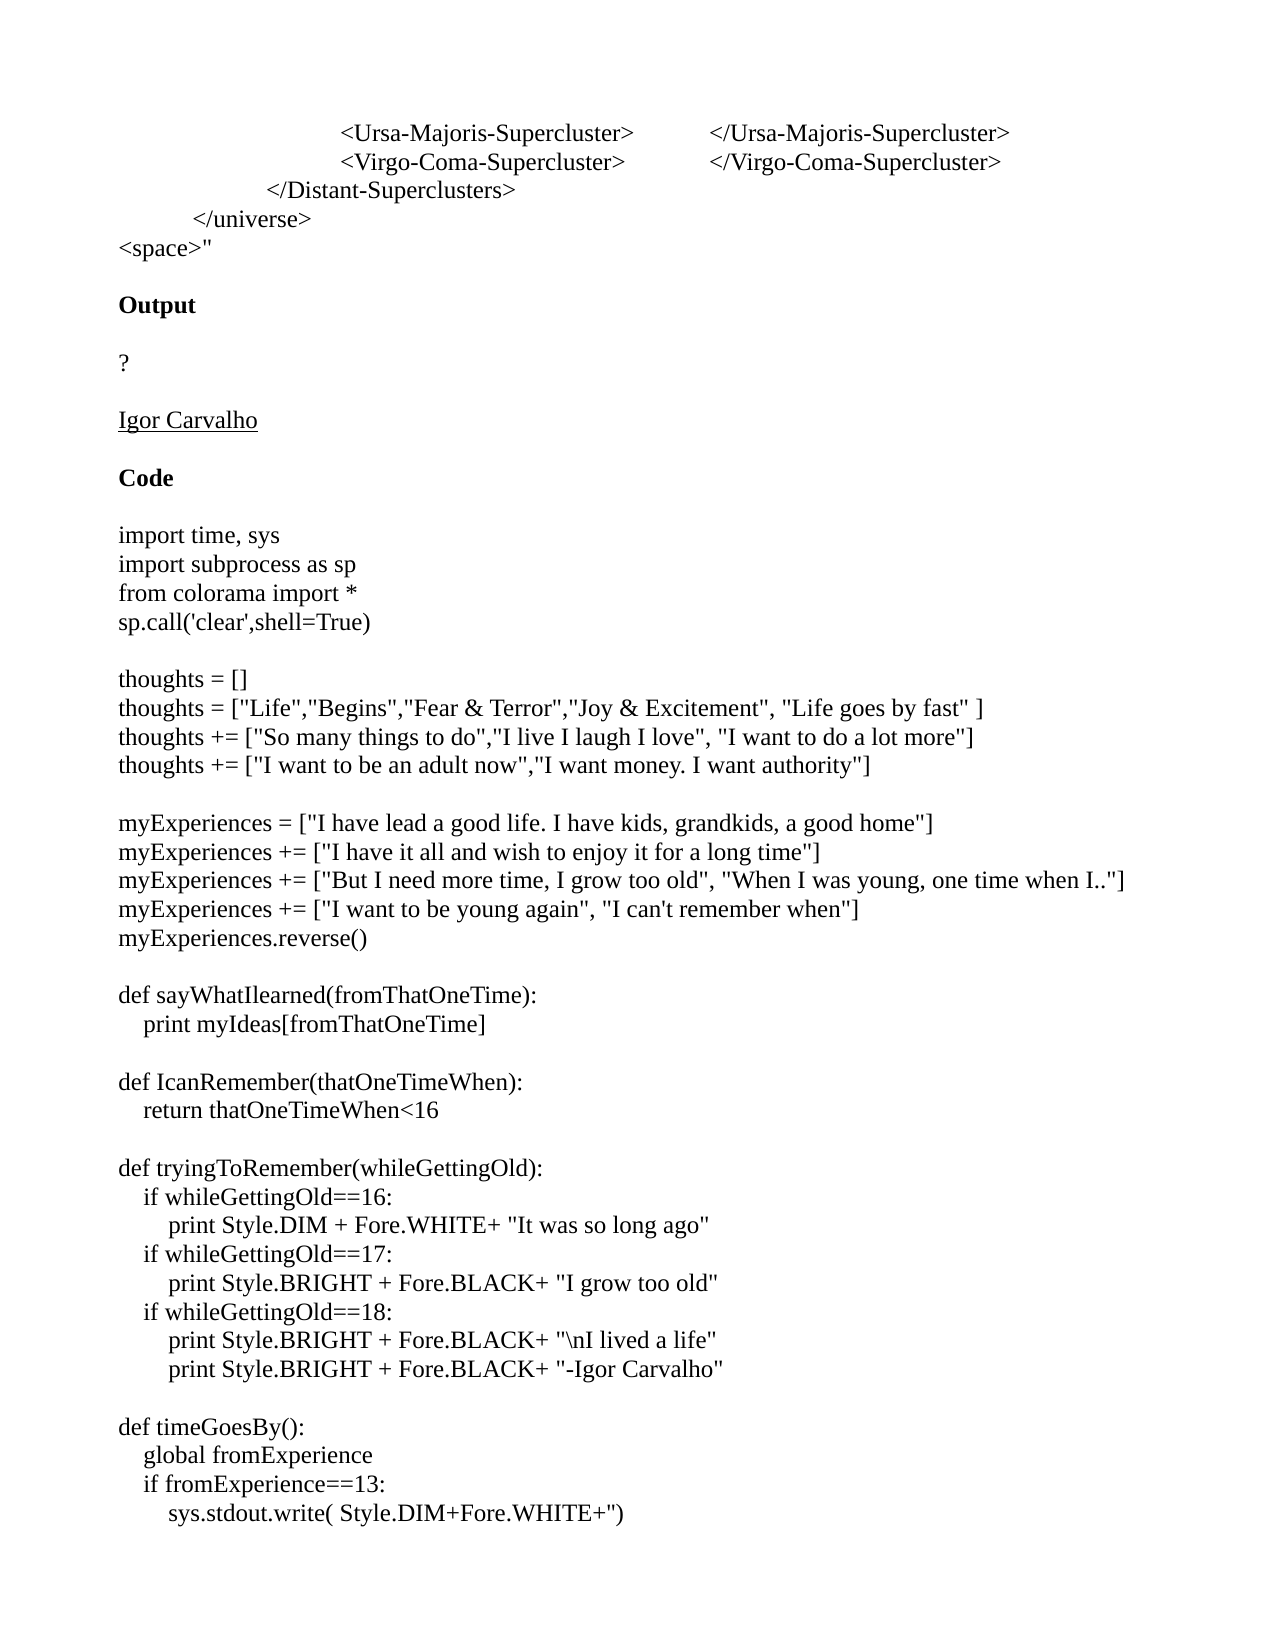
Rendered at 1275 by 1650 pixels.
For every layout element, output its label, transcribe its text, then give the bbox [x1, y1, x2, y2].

text sys.stdout.write( Style.DIM+Fore.WHITE+'') [118, 1498, 1157, 1527]
text print Style.BRIGHT + Fore.BLACK+ "I grow too old" [118, 1268, 1157, 1297]
text sp.call('clear',shell=True) [118, 607, 1157, 636]
text import subprocess as sp [118, 549, 1157, 578]
text myExperiences += ["But I need more time, I grow too old", "When I was young, one time when I.."] [118, 866, 1157, 894]
text from colorama import * [118, 578, 1157, 607]
text ? [118, 348, 1157, 377]
text Igor Carvalho [118, 406, 1157, 434]
text print myIdeas[fromThatOneTime] [118, 1009, 1157, 1038]
text thoughts = ["Life","Begins","Fear & Terror","Joy & Excitement", "Life goes by fast" ] [118, 693, 1157, 722]
text if whileGettingOld==17: [118, 1239, 1157, 1268]
text <Virgo-Coma-Supercluster> </Virgo-Coma-Supercluster> [118, 147, 1157, 176]
text global fromExperience [118, 1441, 1157, 1469]
text <space>" [118, 233, 1157, 262]
text if whileGettingOld==16: [118, 1182, 1157, 1211]
text Output [118, 291, 1157, 319]
text myExperiences.reverse() [118, 923, 1157, 952]
text def timeGoesBy(): [118, 1412, 1157, 1441]
text import time, sys [118, 521, 1157, 549]
text myExperiences += ["I want to be young again", "I can't remember when"] [118, 894, 1157, 923]
text myExperiences = ["I have lead a good life. I have kids, grandkids, a good home"] [118, 808, 1157, 837]
text thoughts += ["So many things to do","I live I laugh I love", "I want to do a lot more"] [118, 722, 1157, 751]
text <Ursa-Majoris-Supercluster> </Ursa-Majoris-Supercluster> [118, 118, 1157, 147]
text thoughts = [] [118, 664, 1157, 693]
text print Style.BRIGHT + Fore.BLACK+ "-Igor Carvalho" [118, 1354, 1157, 1383]
text print Style.BRIGHT + Fore.BLACK+ "\nI lived a life" [118, 1326, 1157, 1354]
text </universe> [118, 204, 1157, 233]
text if fromExperience==13: [118, 1469, 1157, 1498]
text def sayWhatIlearned(fromThatOneTime): [118, 981, 1157, 1009]
text if whileGettingOld==18: [118, 1297, 1157, 1326]
text def IcanRemember(thatOneTimeWhen): [118, 1067, 1157, 1096]
text </Distant-Superclusters> [118, 176, 1157, 204]
text thoughts += ["I want to be an adult now","I want money. I want authority"] [118, 751, 1157, 779]
text print Style.DIM + Fore.WHITE+ "It was so long ago" [118, 1211, 1157, 1239]
text Code [118, 463, 1157, 492]
text return thatOneTimeWhen<16 [118, 1096, 1157, 1124]
text def tryingToRemember(whileGettingOld): [118, 1153, 1157, 1182]
text myExperiences += ["I have it all and wish to enjoy it for a long time"] [118, 837, 1157, 866]
